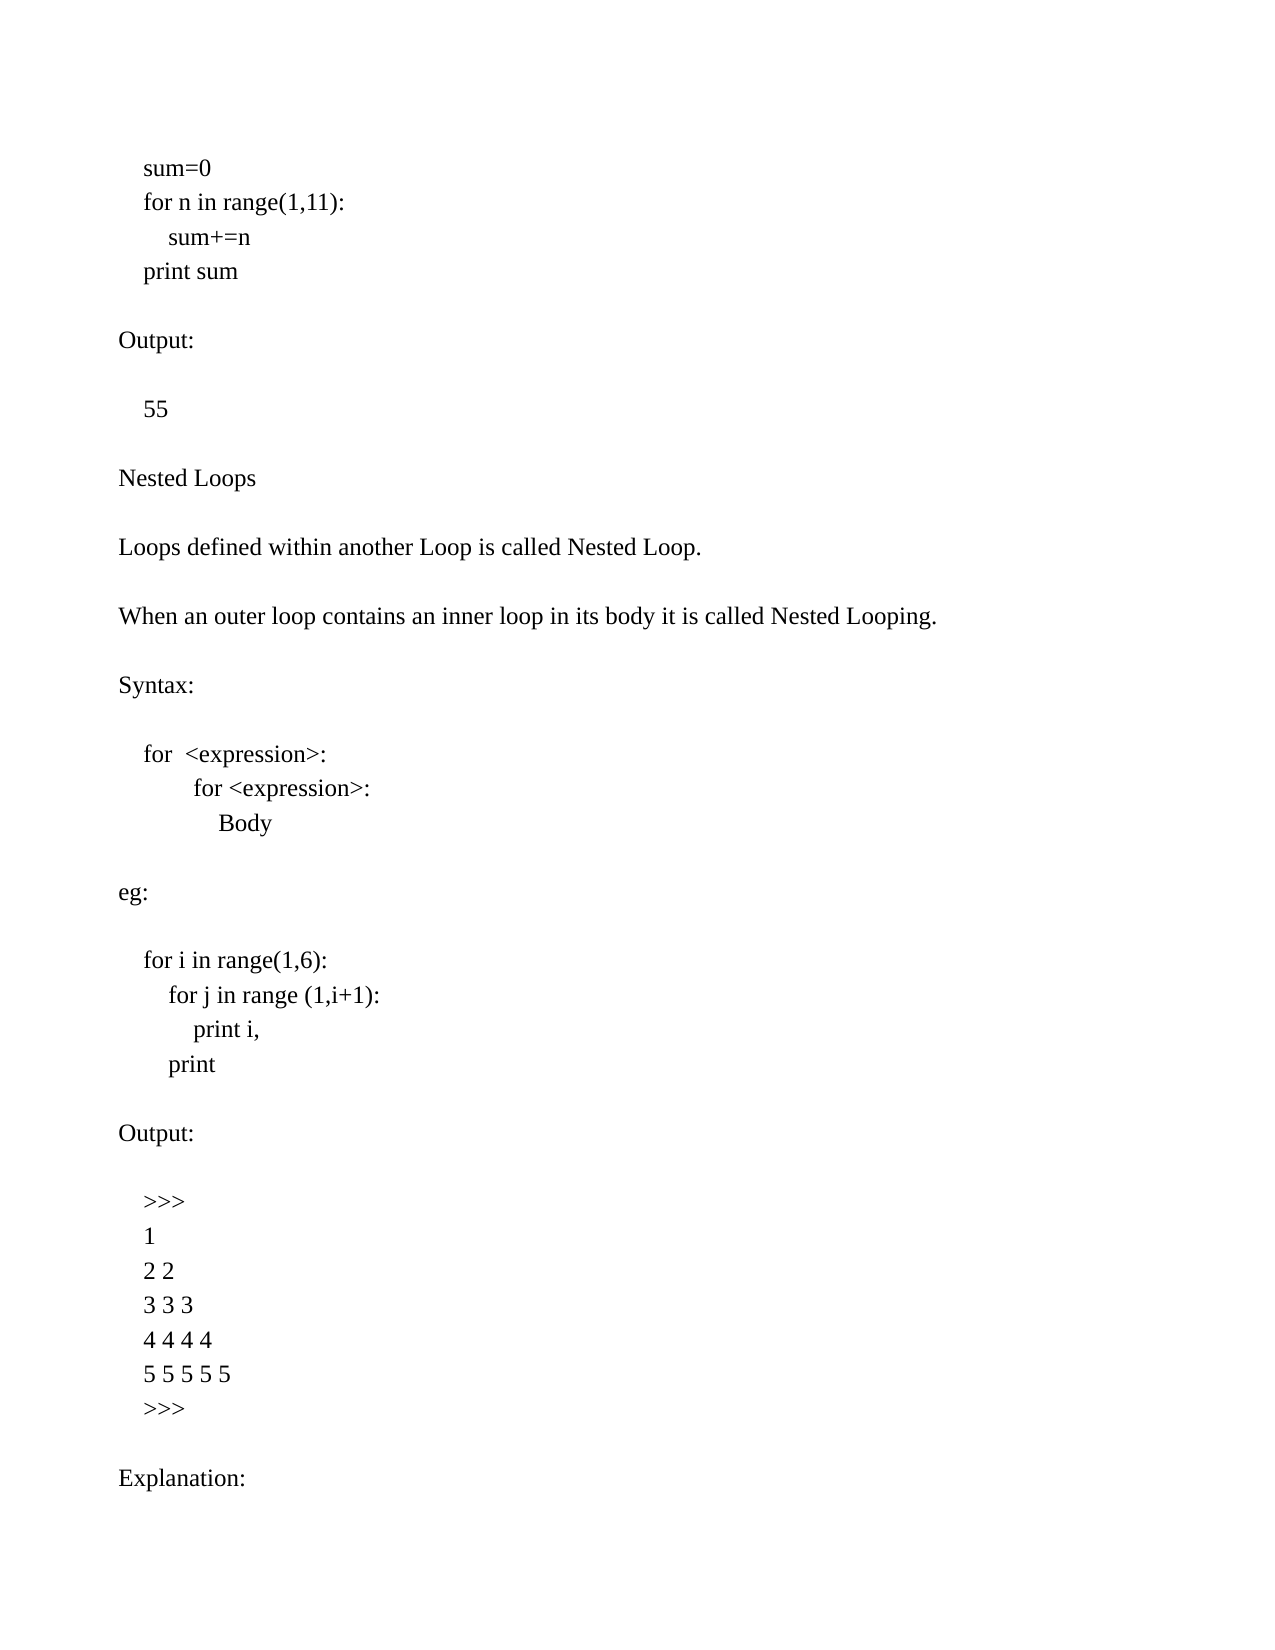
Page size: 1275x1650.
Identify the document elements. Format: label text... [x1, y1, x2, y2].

text >>> [118, 1187, 1157, 1216]
text print sum [118, 256, 1157, 285]
text Output: [118, 1118, 1157, 1147]
text 5 5 5 5 5 [118, 1359, 1157, 1388]
text When an outer loop contains an inner loop in its body it is called Nested Looping. [118, 601, 1157, 629]
text 55 [118, 394, 1157, 423]
text Nested Loops [118, 463, 1157, 492]
text >>> [118, 1394, 1157, 1423]
text Output: [118, 325, 1157, 354]
text for <expression>: [118, 739, 1157, 767]
text 3 3 3 [118, 1290, 1157, 1319]
text sum=0 [118, 153, 1157, 181]
text print [118, 1049, 1157, 1078]
text eg: [118, 877, 1157, 905]
text print i, [118, 1014, 1157, 1043]
text for <expression>: [118, 773, 1157, 802]
text for j in range (1,i+1): [118, 980, 1157, 1009]
text for n in range(1,11): [118, 187, 1157, 216]
text 4 4 4 4 [118, 1325, 1157, 1354]
text sum+=n [118, 222, 1157, 250]
text for i in range(1,6): [118, 946, 1157, 974]
text 1 [118, 1221, 1157, 1250]
text 2 2 [118, 1256, 1157, 1285]
text Body [118, 808, 1157, 836]
text Syntax: [118, 670, 1157, 698]
text Explanation: [118, 1463, 1157, 1492]
text Loops defined within another Loop is called Nested Loop. [118, 532, 1157, 561]
